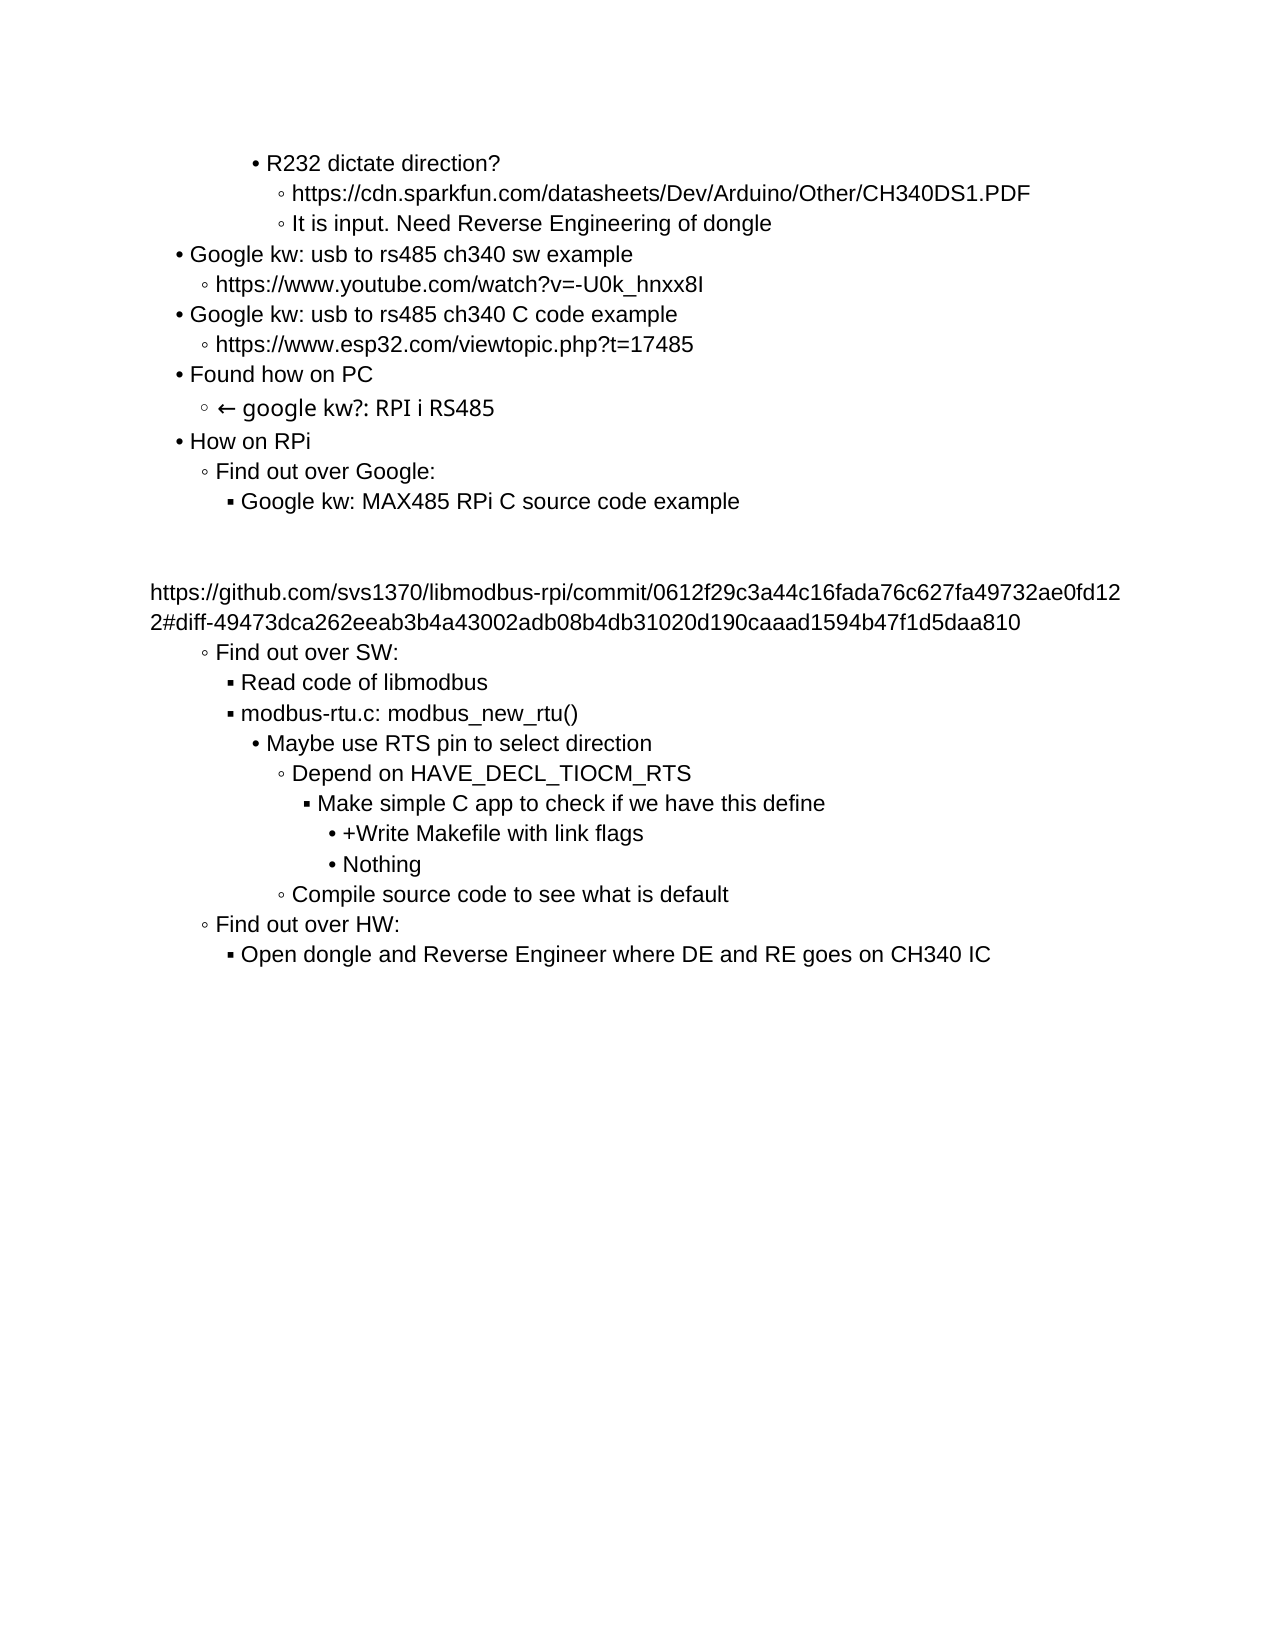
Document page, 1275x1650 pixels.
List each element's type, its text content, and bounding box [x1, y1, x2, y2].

text • Found how on PC [150, 361, 1125, 388]
text • Google kw: usb to rs485 ch340 C code example [150, 301, 1125, 327]
text • Google kw: usb to rs485 ch340 sw example [150, 241, 1125, 267]
text ◦ It is input. Need Reverse Engineering of dongle [150, 210, 1125, 237]
text ◦ https://cdn.sparkfun.com/datasheets/Dev/Arduino/Other/CH340DS1.PDF [150, 180, 1125, 207]
text ▪ Read code of libmodbus [150, 669, 1125, 696]
text • How on RPi [150, 428, 1125, 454]
text ◦ ← google kw?: RPI i RS485 [150, 392, 1125, 423]
text ◦ Find out over HW: [150, 911, 1125, 937]
text ◦ Find out over Google: [150, 458, 1125, 484]
text • Maybe use RTS pin to select direction [150, 730, 1125, 756]
text ◦ Depend on HAVE_DECL_TIOCM_RTS [150, 760, 1125, 786]
text ◦ https://www.esp32.com/viewtopic.php?t=17485 [150, 331, 1125, 358]
text • R232 dictate direction? [150, 150, 1125, 176]
text ▪ Make simple C app to check if we have this define [150, 790, 1125, 816]
text ◦ Find out over SW: [150, 639, 1125, 665]
text • Nothing [150, 851, 1125, 877]
text ▪ modbus-rtu.c: modbus_new_rtu() [150, 699, 1125, 726]
text • +Write Makefile with link flags [150, 820, 1125, 847]
text ▪ Google kw: MAX485 RPi C source code example [150, 488, 1125, 514]
text https://github.com/svs1370/libmodbus-rpi/commit/0612f29c3a44c16fada76c627fa49732ae0fd122#diff-49473dca262eeab3b4a43002adb08b4db31020d190caaad1594b47f1d5daa810 [150, 518, 1125, 635]
text ▪ Open dongle and Reverse Engineer where DE and RE goes on CH340 IC [150, 941, 1125, 967]
text ◦ https://www.youtube.com/watch?v=-U0k_hnxx8I [150, 271, 1125, 297]
text ◦ Compile source code to see what is default [150, 881, 1125, 907]
